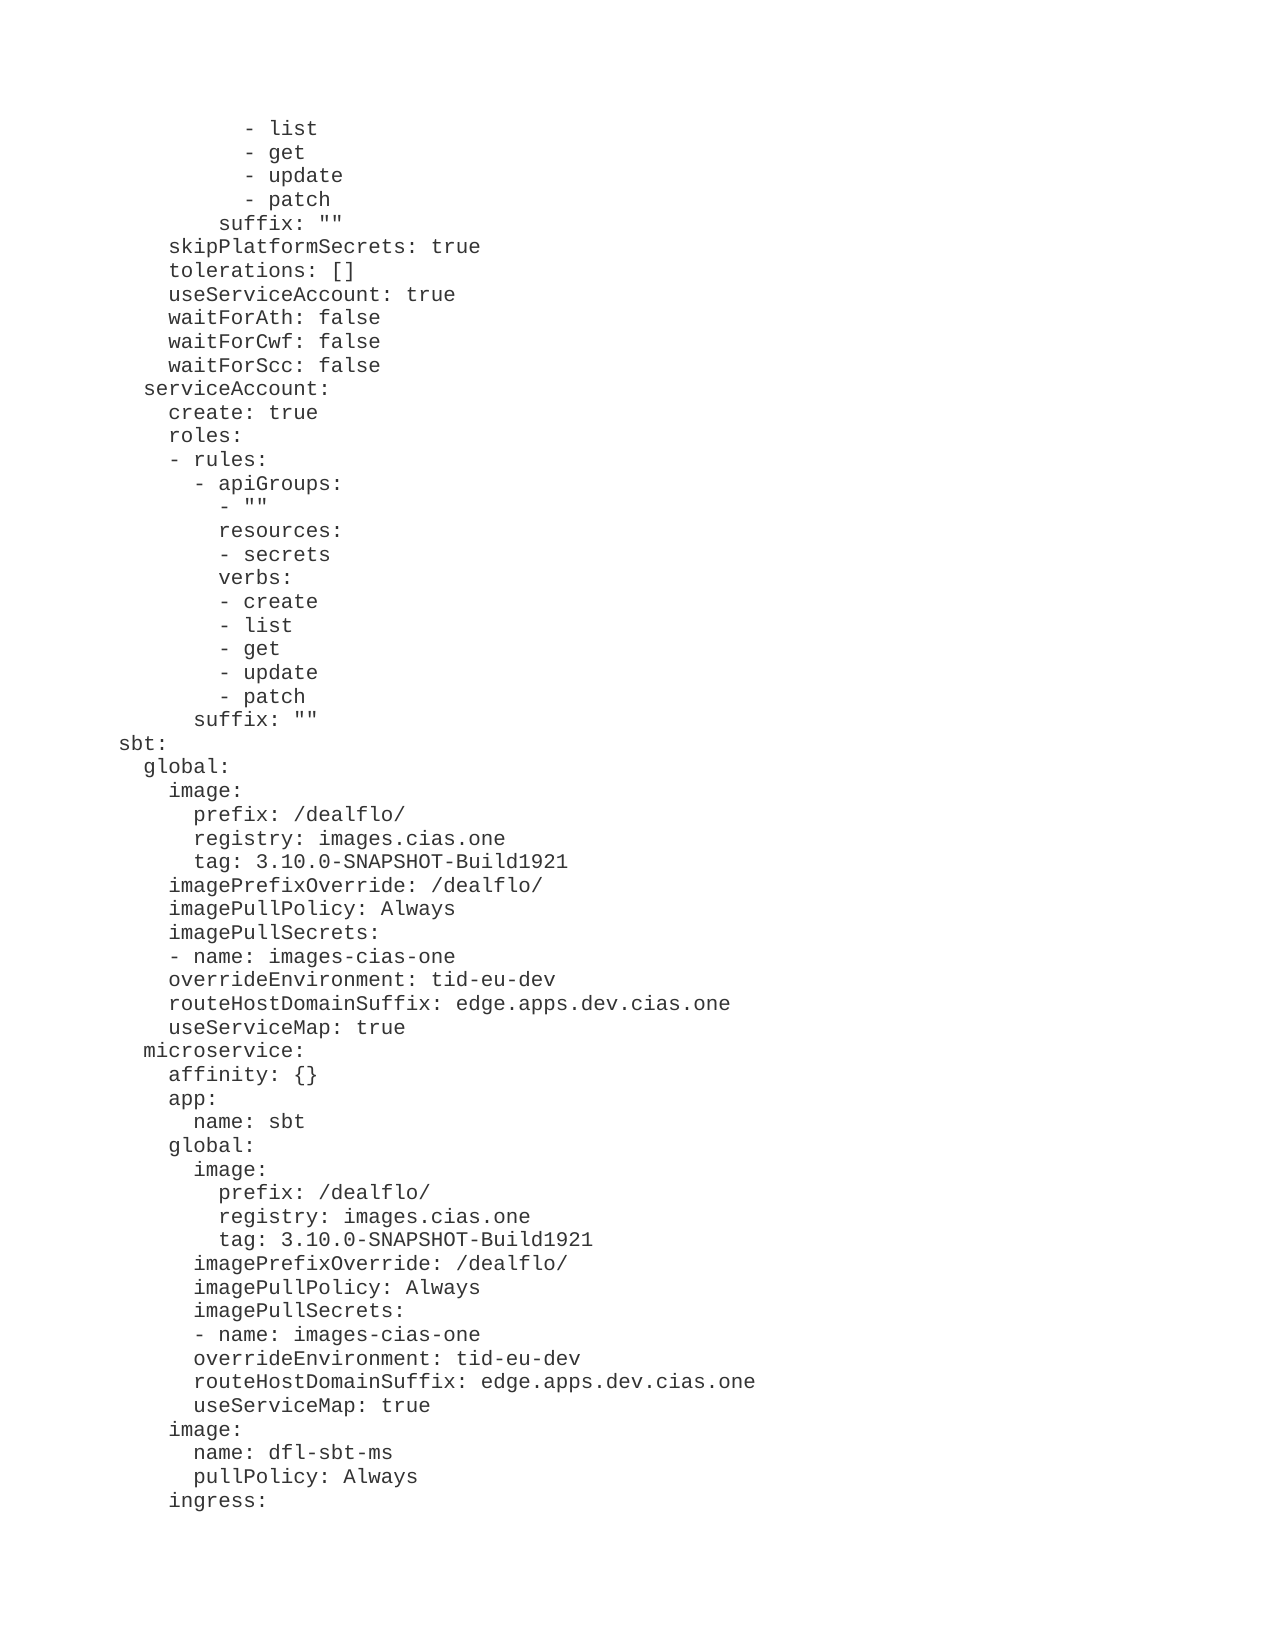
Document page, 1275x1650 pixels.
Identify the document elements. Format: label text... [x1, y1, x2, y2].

text global: [118, 1135, 1157, 1158]
text image: [118, 1158, 1157, 1182]
text sbt: [118, 733, 1157, 757]
text useServiceMap: true [118, 1395, 1157, 1419]
text verbs: [118, 567, 1157, 591]
text registry: images.cias.one [118, 827, 1157, 851]
text registry: images.cias.one [118, 1206, 1157, 1229]
text image: [118, 1419, 1157, 1442]
text - update [118, 662, 1157, 686]
text tag: 3.10.0-SNAPSHOT-Build1921 [118, 1229, 1157, 1253]
text imagePrefixOverride: /dealflo/ [118, 875, 1157, 898]
text - create [118, 591, 1157, 615]
text - get [118, 638, 1157, 662]
text - list [118, 615, 1157, 638]
text name: sbt [118, 1111, 1157, 1135]
text prefix: /dealflo/ [118, 804, 1157, 827]
text - apiGroups: [118, 473, 1157, 496]
text resources: [118, 520, 1157, 544]
text routeHostDomainSuffix: edge.apps.dev.cias.one [118, 1371, 1157, 1395]
text routeHostDomainSuffix: edge.apps.dev.cias.one [118, 993, 1157, 1017]
text tag: 3.10.0-SNAPSHOT-Build1921 [118, 851, 1157, 875]
text microservice: [118, 1040, 1157, 1064]
text - patch [118, 686, 1157, 709]
text - get [118, 142, 1157, 165]
text useServiceAccount: true [118, 284, 1157, 307]
text serviceAccount: [118, 378, 1157, 402]
text tolerations: [] [118, 260, 1157, 284]
text - name: images-cias-one [118, 946, 1157, 969]
text name: dfl-sbt-ms [118, 1442, 1157, 1466]
text - name: images-cias-one [118, 1324, 1157, 1348]
text - secrets [118, 544, 1157, 567]
text - update [118, 165, 1157, 189]
text skipPlatformSecrets: true [118, 236, 1157, 260]
text app: [118, 1088, 1157, 1111]
text prefix: /dealflo/ [118, 1182, 1157, 1206]
text - "" [118, 496, 1157, 520]
text pullPolicy: Always [118, 1466, 1157, 1489]
text imagePullSecrets: [118, 1300, 1157, 1324]
text affinity: {} [118, 1064, 1157, 1088]
text roles: [118, 426, 1157, 449]
text suffix: "" [118, 709, 1157, 733]
text - patch [118, 189, 1157, 213]
text - rules: [118, 449, 1157, 473]
text ingress: [118, 1489, 1157, 1513]
text imagePullPolicy: Always [118, 1277, 1157, 1300]
text imagePullSecrets: [118, 922, 1157, 946]
text useServiceMap: true [118, 1017, 1157, 1040]
text waitForScc: false [118, 354, 1157, 378]
text create: true [118, 402, 1157, 426]
text imagePrefixOverride: /dealflo/ [118, 1253, 1157, 1277]
text imagePullPolicy: Always [118, 898, 1157, 922]
text image: [118, 780, 1157, 804]
text suffix: "" [118, 213, 1157, 236]
text global: [118, 757, 1157, 780]
text waitForCwf: false [118, 331, 1157, 354]
text waitForAth: false [118, 307, 1157, 331]
text overrideEnvironment: tid-eu-dev [118, 969, 1157, 993]
text - list [118, 118, 1157, 142]
text overrideEnvironment: tid-eu-dev [118, 1348, 1157, 1371]
